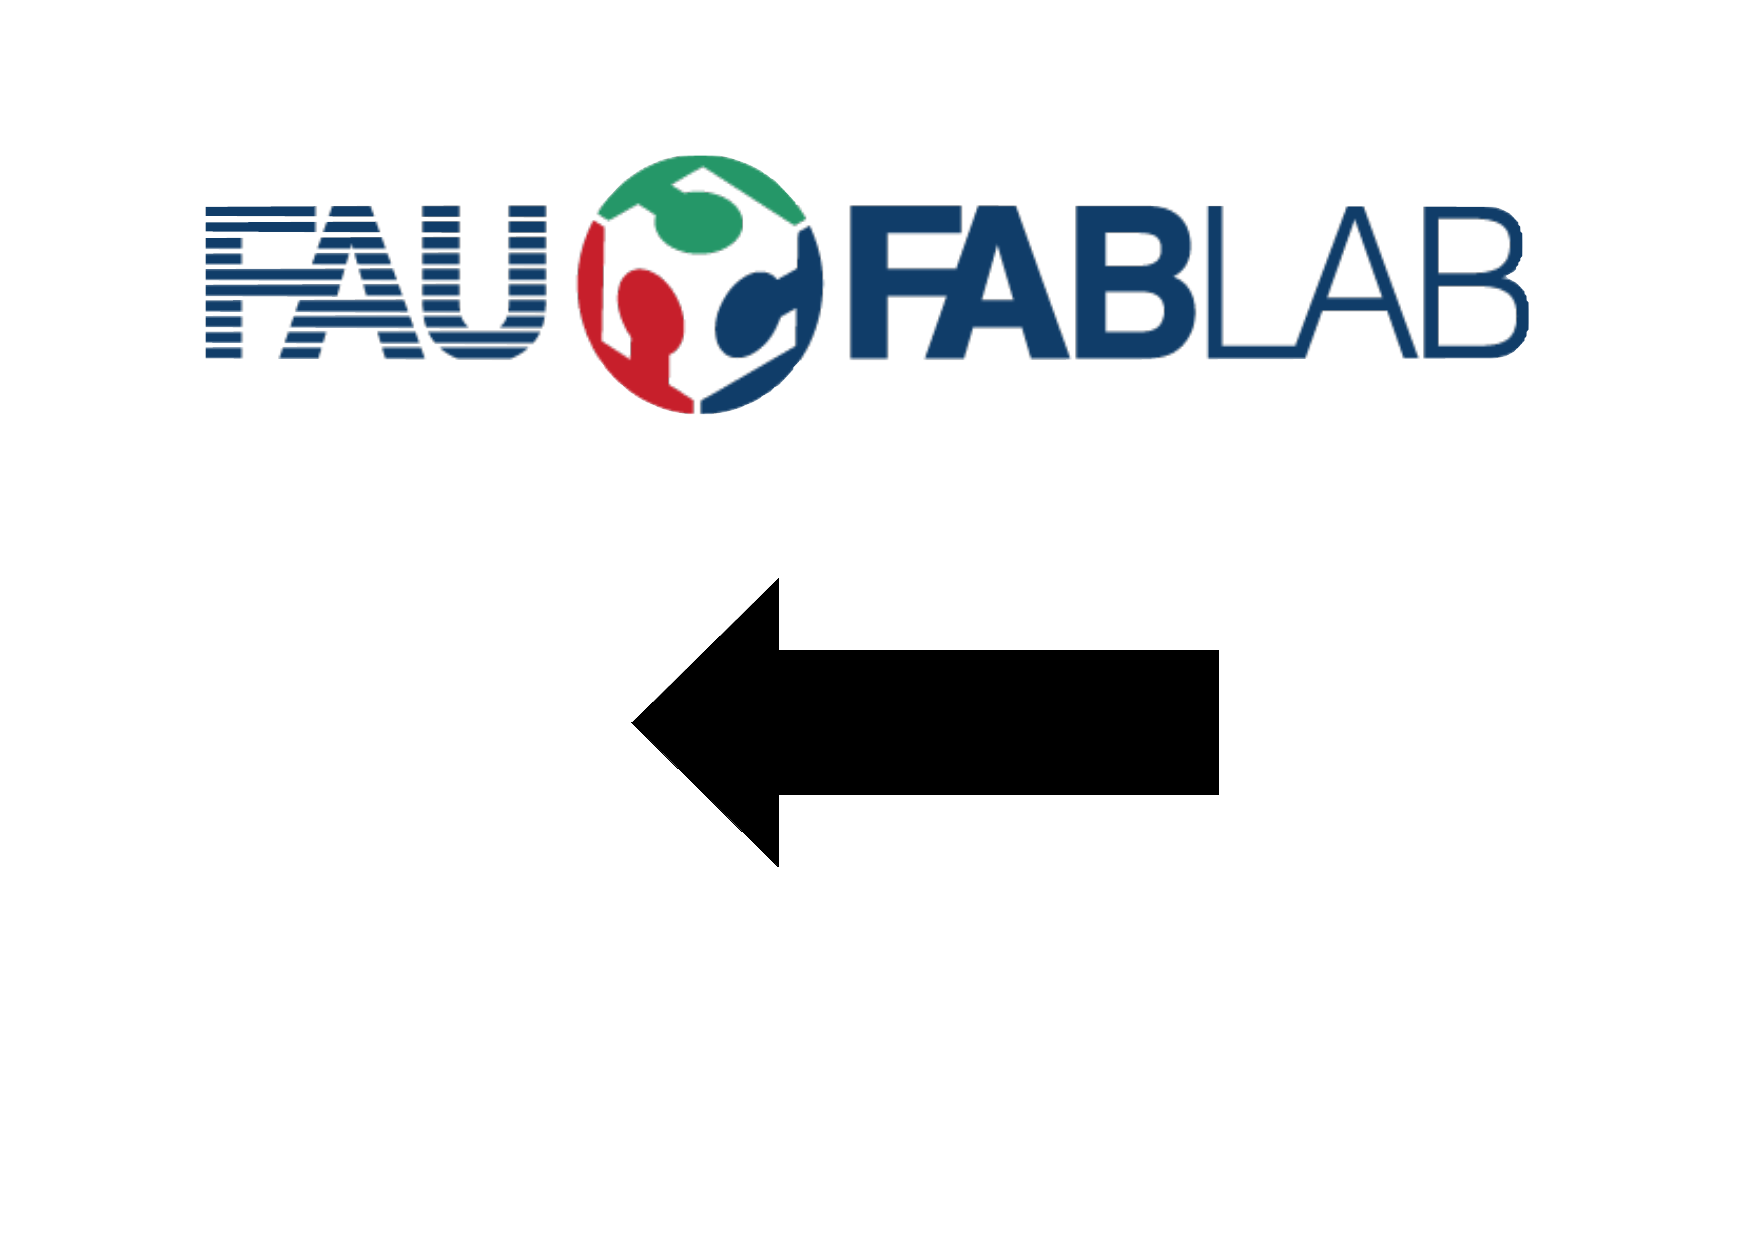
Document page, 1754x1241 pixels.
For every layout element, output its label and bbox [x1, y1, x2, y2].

picture [237, 155, 1616, 415]
